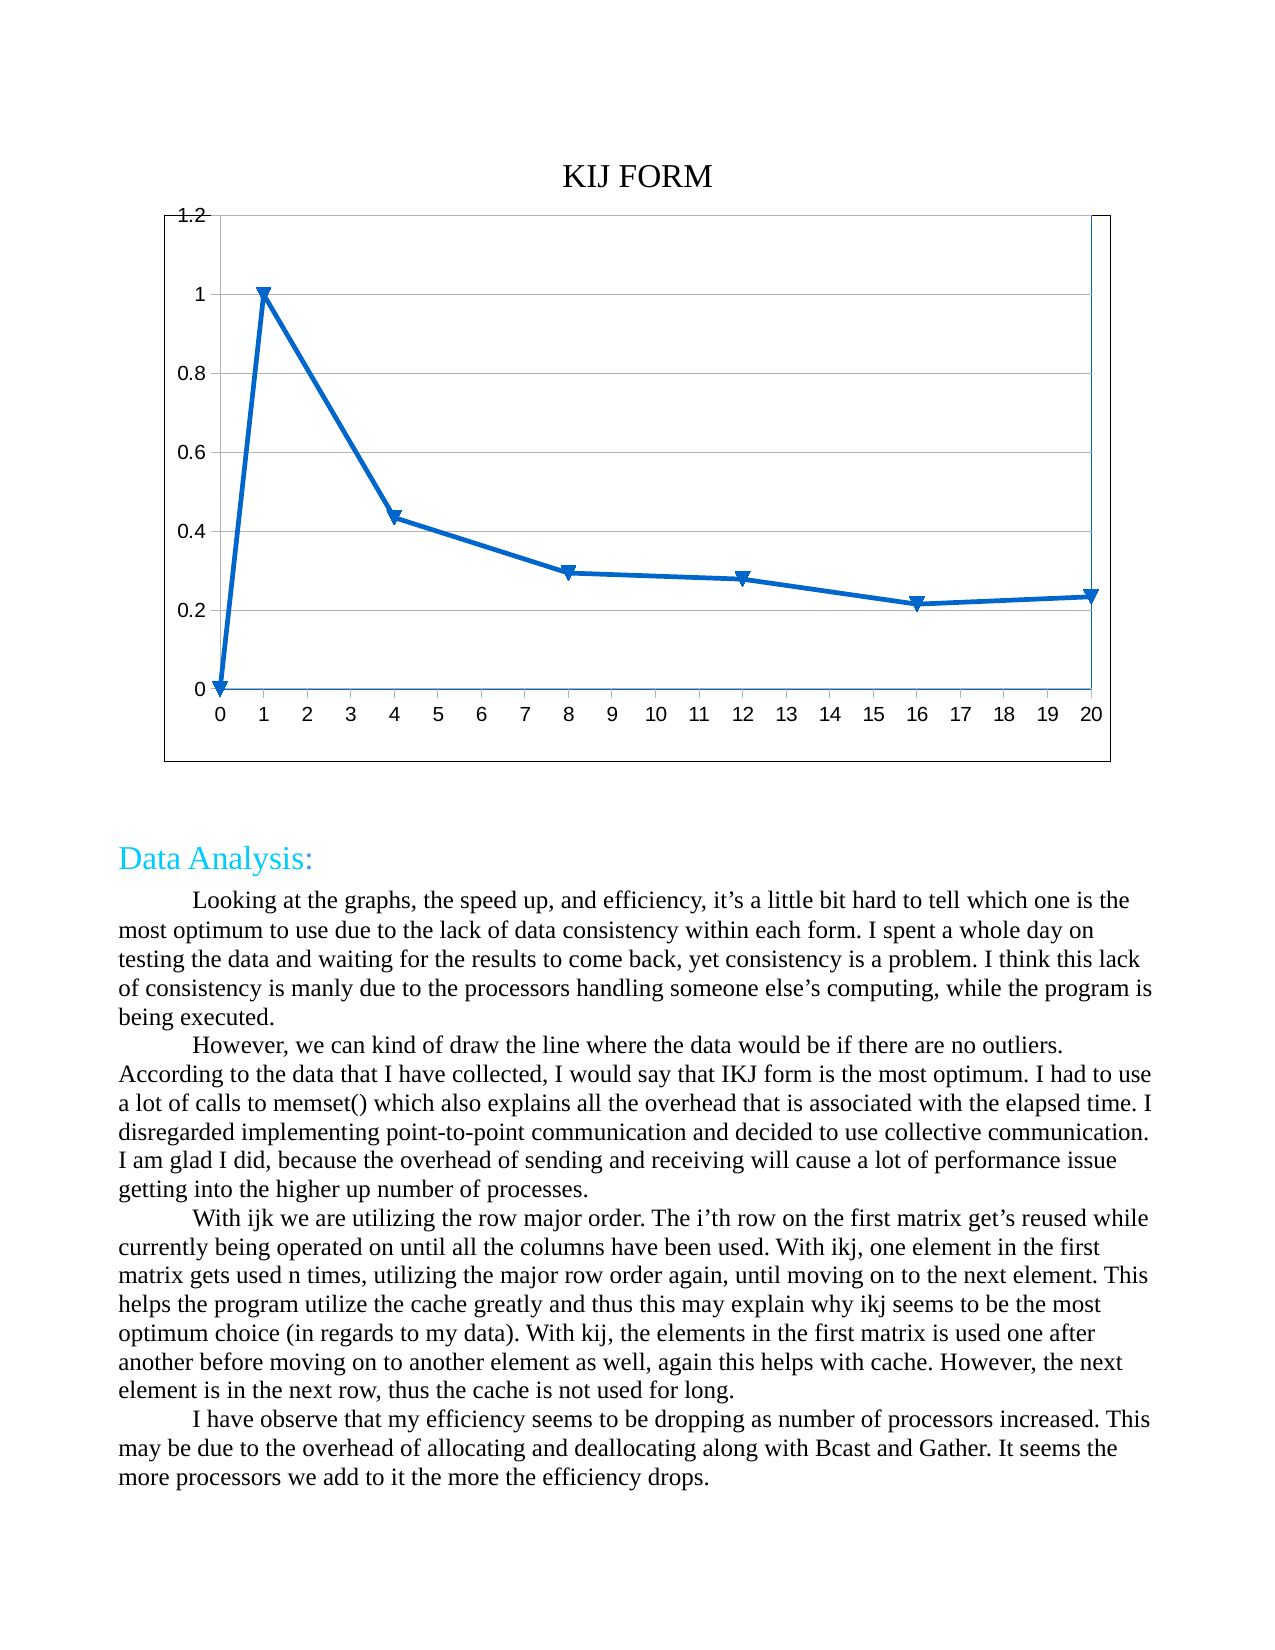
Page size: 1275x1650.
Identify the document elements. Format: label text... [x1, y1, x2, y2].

text However, we can kind of draw the line where the data would be if there are no outliers. According to the data that I have collected, I would say that IKJ form is the most optimum. I had to use a lot of calls to memset() which also explains all the overhead that is associated with the elapsed time. I disregarded implementing point-to-point communication and decided to use collective communication. I am glad I did, because the overhead of sending and receiving will cause a lot of performance issue getting into the higher up number of processes. [118, 1030, 1157, 1203]
text I have observe that my efficiency seems to be dropping as number of processors increased. This may be due to the overhead of allocating and deallocating along with Bcast and Gather. It seems the more processors we add to it the more the efficiency drops. [118, 1404, 1157, 1490]
text With ijk we are utilizing the row major order. The i’th row on the first matrix get’s reused while currently being operated on until all the columns have been used. With ikj, one element in the first matrix gets used n times, utilizing the major row order again, until moving on to the next element. This helps the program utilize the cache greatly and thus this may explain why ikj seems to be the most optimum choice (in regards to my data). With kij, the elements in the first matrix is used one after another before moving on to another element as well, again this helps with cache. However, the next element is in the next row, thus the cache is not used for long. [118, 1203, 1157, 1404]
text Data Analysis: [118, 839, 1157, 877]
text Looking at the graphs, the speed up, and efficiency, it’s a little bit hard to tell which one is the most optimum to use due to the lack of data consistency within each form. I spent a whole day on testing the data and waiting for the results to come back, yet consistency is a problem. I think this lack of consistency is manly due to the processors handling someone else’s computing, while the program is being executed. [118, 877, 1157, 1030]
text KIJ FORM [118, 156, 1157, 195]
